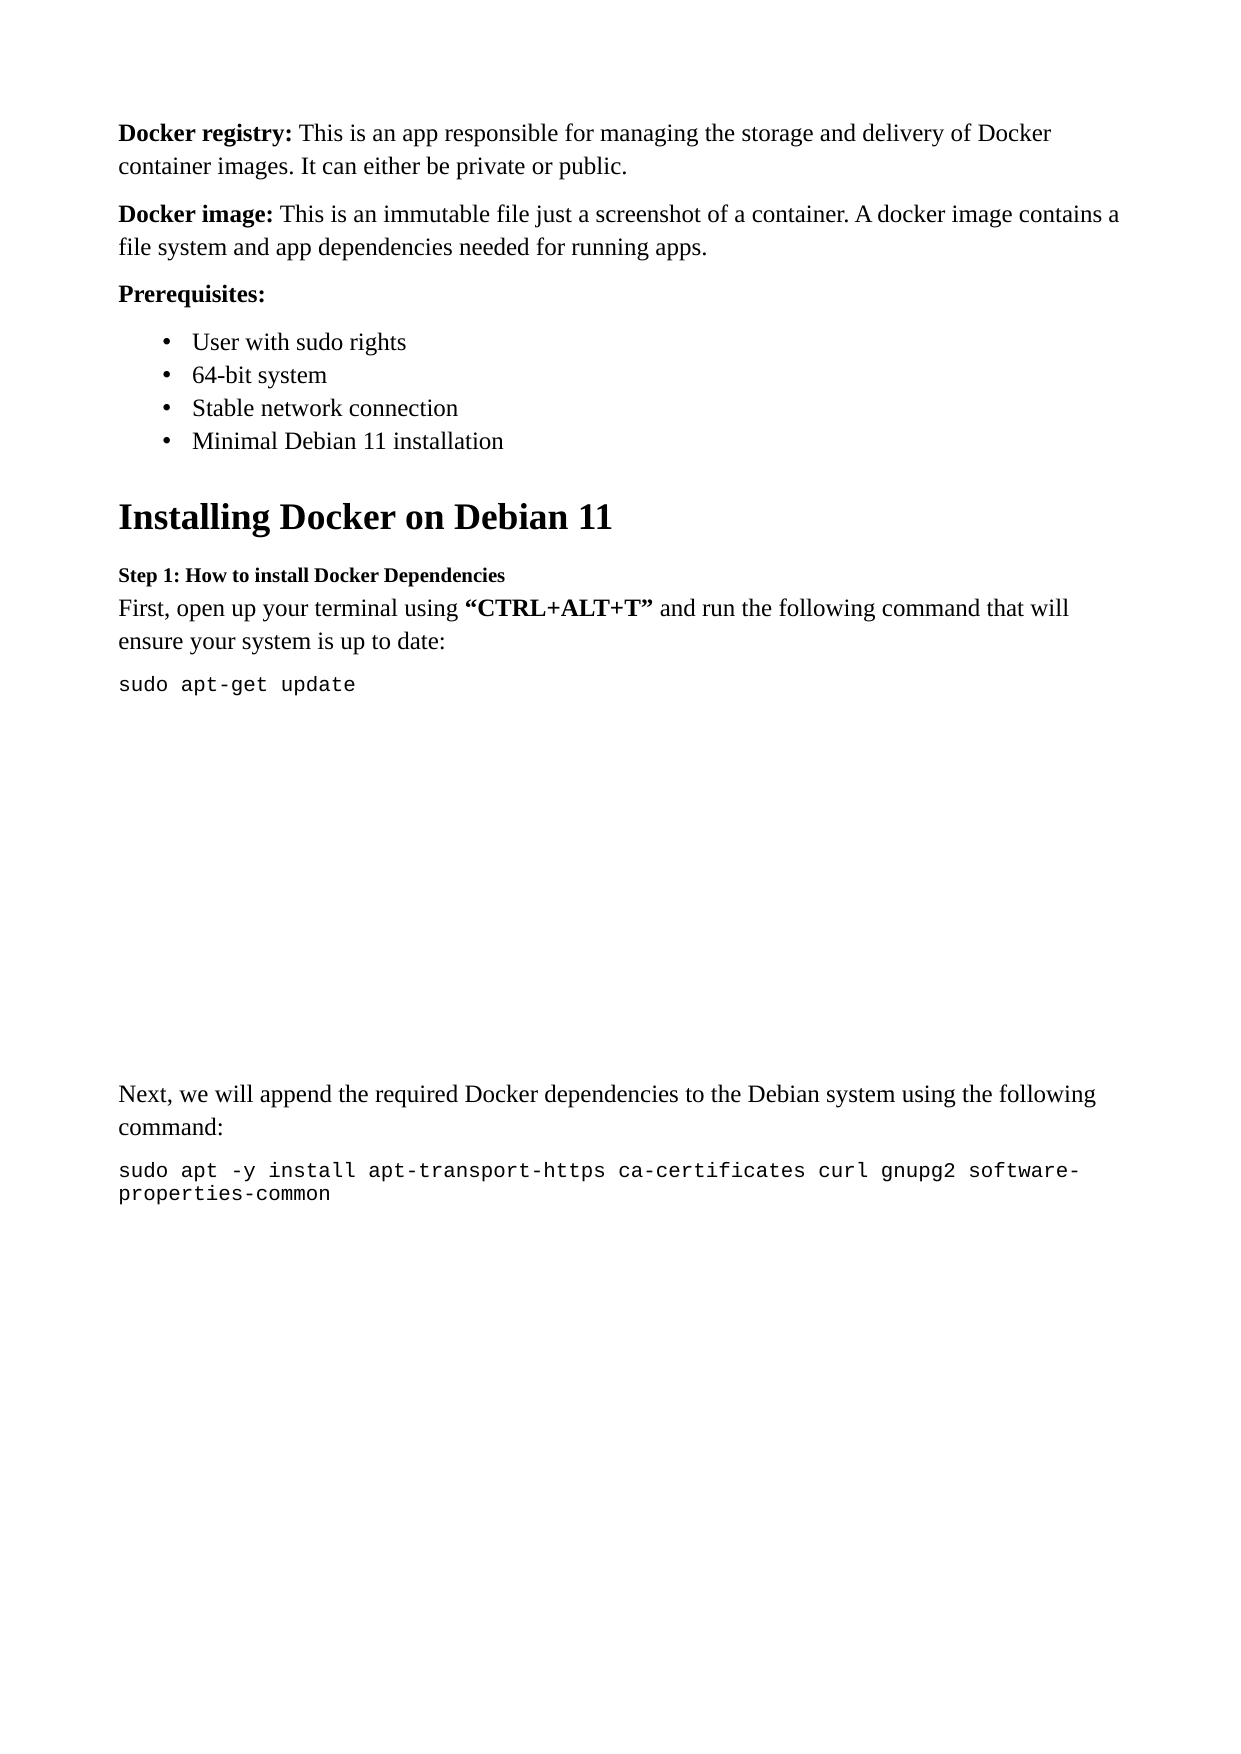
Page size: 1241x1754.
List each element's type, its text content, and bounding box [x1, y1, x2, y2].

list Stable network connection [162, 393, 1122, 422]
list User with sudo rights [162, 327, 1122, 356]
text Prerequisites: [118, 279, 1122, 308]
text Next, we will append the required Docker dependencies to the Debian system using the following command: [118, 1079, 1122, 1141]
text First, open up your terminal using “CTRL+ALT+T” and run the following command that will ensure your system is up to date: [118, 593, 1122, 655]
list 64-bit system [162, 360, 1122, 389]
text sudo apt-get update [118, 673, 1122, 697]
text Docker registry: This is an app responsible for managing the storage and delivery of Docker container images. It can either be private or public. [118, 118, 1122, 180]
text Docker image: This is an immutable file just a screenshot of a container. A docker image contains a file system and app dependencies needed for running apps. [118, 199, 1122, 261]
subtitle Installing Docker on Debian 11 [118, 494, 1122, 538]
text sudo apt -y install apt-transport-https ca-certificates curl gnupg2 software-properties-common [118, 1160, 1122, 1207]
subtitle Step 1: How to install Docker Dependencies [118, 563, 1122, 587]
list Minimal Debian 11 installation [162, 426, 1122, 455]
